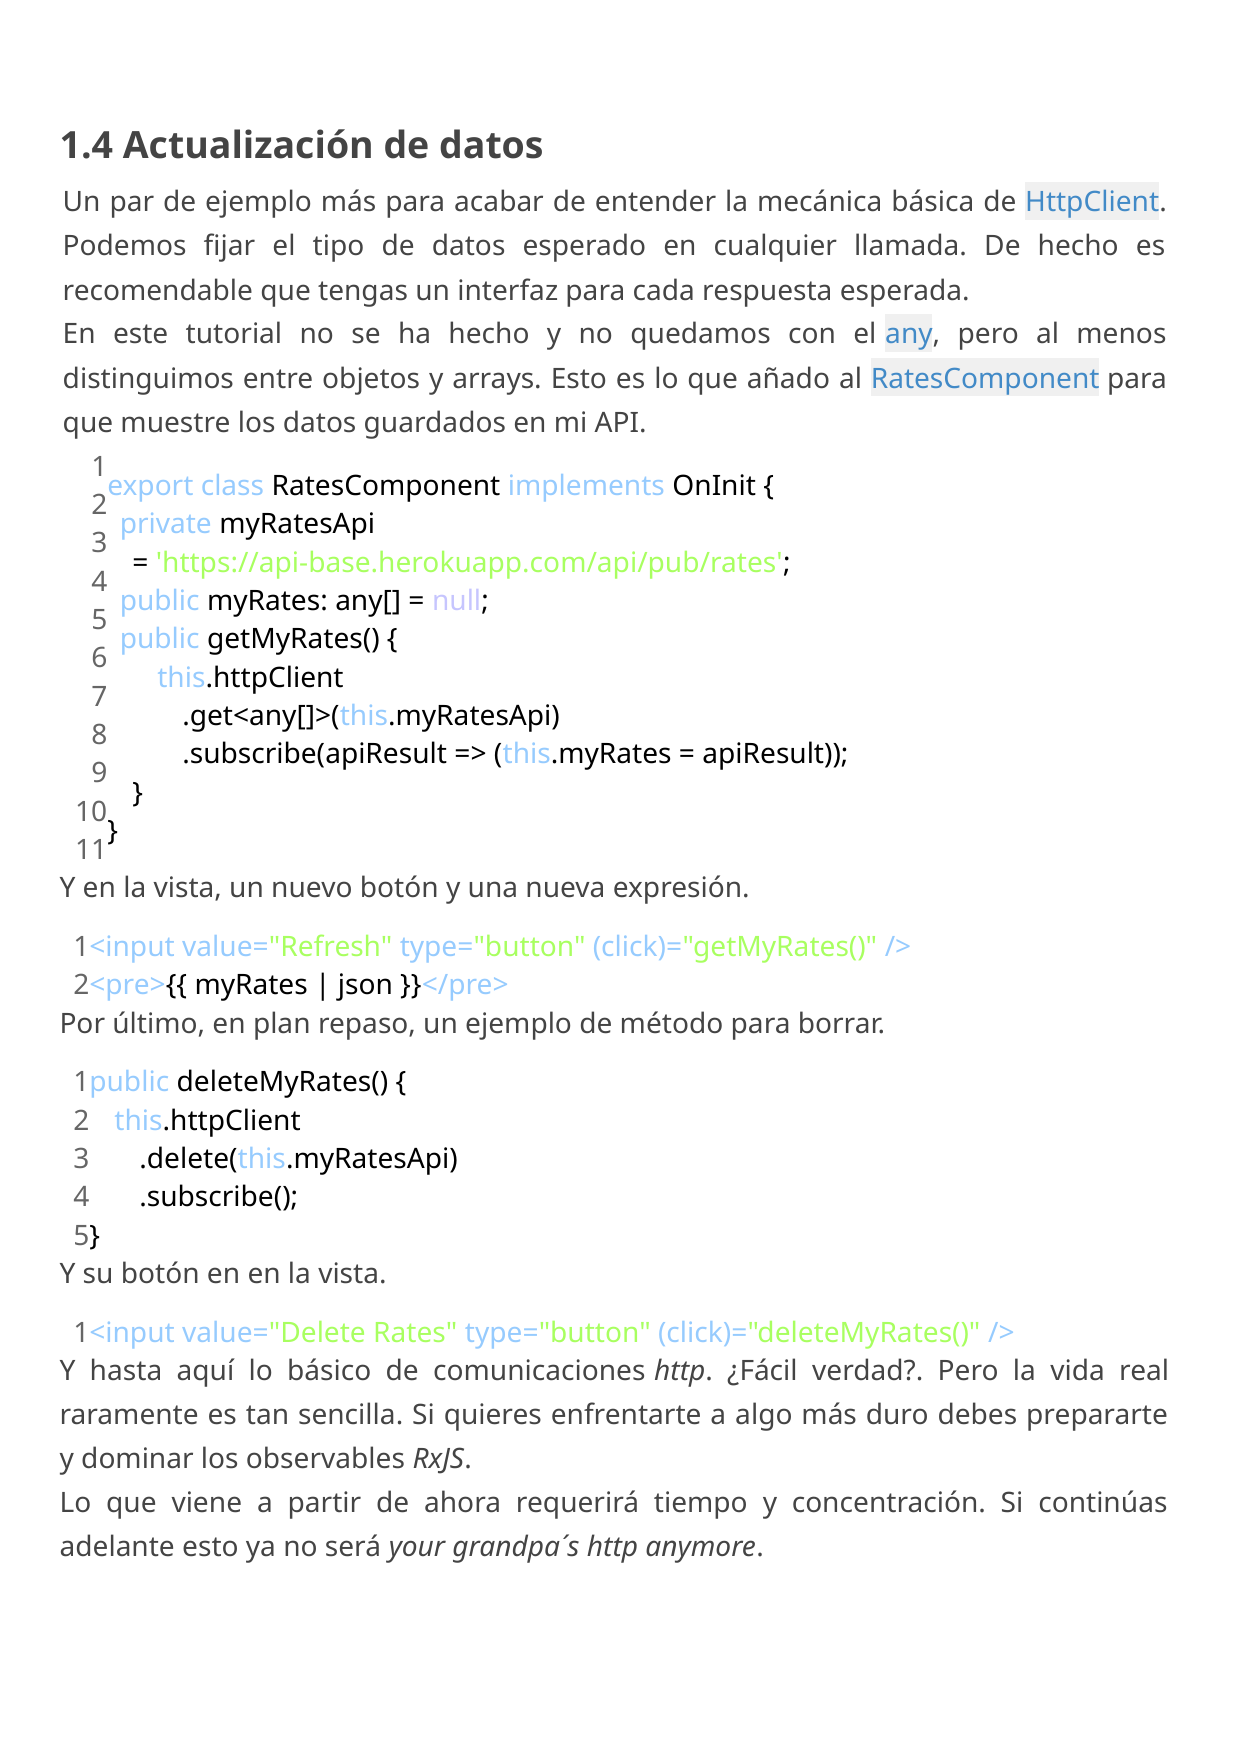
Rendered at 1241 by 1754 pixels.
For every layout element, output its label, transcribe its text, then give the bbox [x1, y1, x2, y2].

table_header <input value="Refresh" type="button" (click)="getMyRates()" /> <pre>{{ myRates | json }}</pre> [89, 926, 1026, 1003]
table_header <input value="Delete Rates" type="button" (click)="deleteMyRates()" /> [89, 1312, 1143, 1350]
table_header 1 2 3 4 5 [59, 1062, 89, 1253]
table_header export class RatesComponent implements OnInit { private myRatesApi = 'https://api-base.herokuapp.com/api/pub/rates'; public myRates: any[] = null; public getMyRates() { this.httpClient .get<any[]>(this.myRatesApi) .subscribe(apiResult => (this.myRates = apiResult)); } } [107, 446, 944, 868]
table_header 1 2 3 4 5 6 7 8 9 10 11 [59, 446, 107, 868]
text Por último, en plan repaso, un ejemplo de método para borrar. [59, 1003, 1170, 1041]
table_header public deleteMyRates() { this.httpClient .delete(this.myRatesApi) .subscribe(); } [89, 1062, 502, 1253]
text Y su botón en en la vista. [59, 1253, 1170, 1292]
subtitle 1.4 Actualización de datos [59, 118, 1170, 169]
text Un par de ejemplo más para acabar de entender la mecánica básica de HttpClient. Podemos fijar el tipo de datos esperado en cualquier llamada. De hecho es recomendable que tengas un interfaz para cada respuesta esperada. [62, 182, 1167, 308]
table_header 1 [59, 1312, 89, 1350]
text Lo que viene a partir de ahora requerirá tiempo y concentración. Si continúas adelante esto ya no será your grandpa´s http anymore. [59, 1482, 1170, 1565]
table_header 1 2 [59, 926, 89, 1003]
text Y hasta aquí lo básico de comunicaciones http. ¿Fácil verdad?. Pero la vida real raramente es tan sencilla. Si quieres enfrentarte a algo más duro debes prepararte y dominar los observables RxJS. [59, 1350, 1170, 1477]
text Y en la vista, un nuevo botón y una nueva expresión. [59, 868, 1170, 906]
text En este tutorial no se ha hecho y no quedamos con el any, pero al menos distinguimos entre objetos y arrays. Esto es lo que añado al RatesComponent para que muestre los datos guardados en mi API. [62, 314, 1167, 440]
